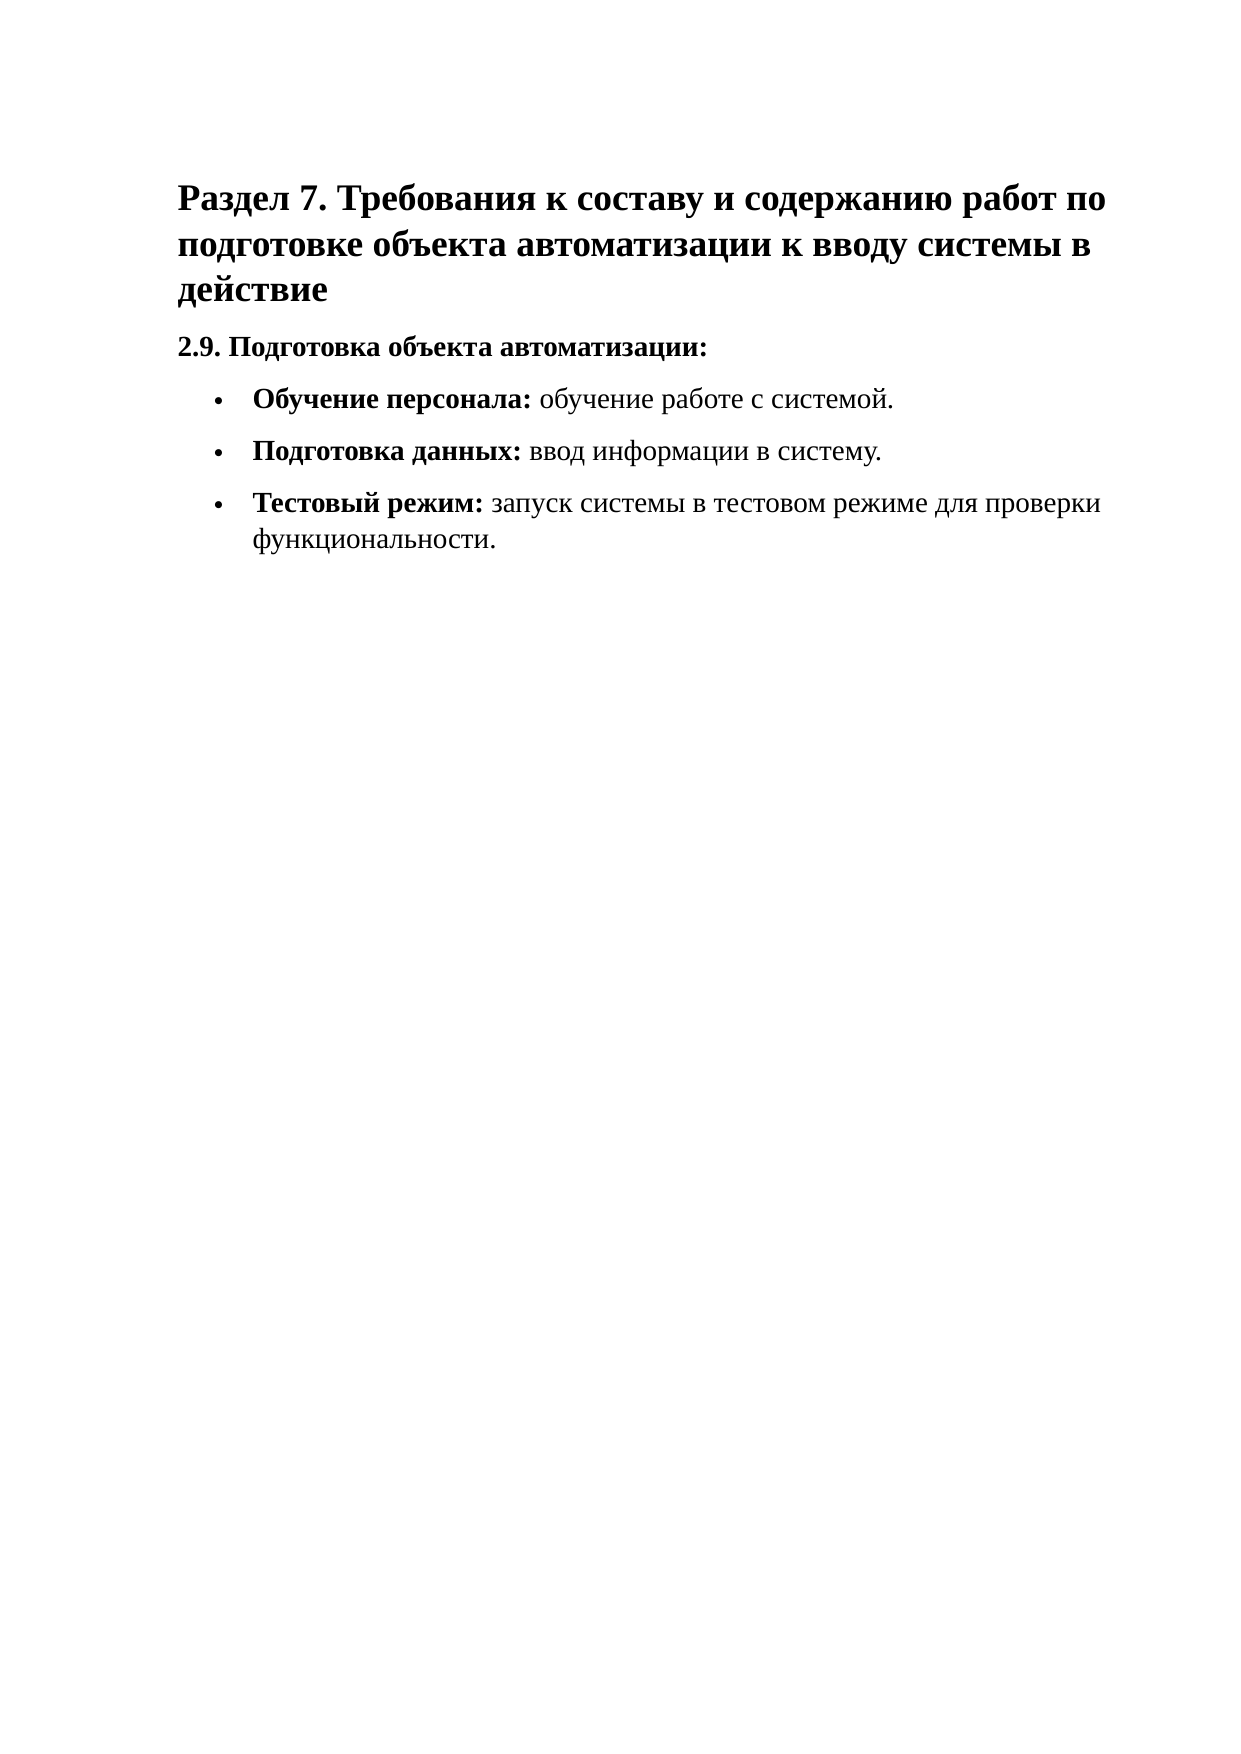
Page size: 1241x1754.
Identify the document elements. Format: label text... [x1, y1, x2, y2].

list Подготовка данных: ввод информации в систему. [215, 433, 1152, 467]
text 2.9. Подготовка объекта автоматизации: [177, 329, 1152, 362]
list Обучение персонала: обучение работе с системой. [215, 381, 1152, 415]
text Раздел 7. Требования к составу и содержанию работ по подготовке объекта автоматизации к вводу системы в действие [177, 175, 1152, 310]
list Тестовый режим: запуск системы в тестовом режиме для проверки функциональности. [215, 486, 1152, 554]
